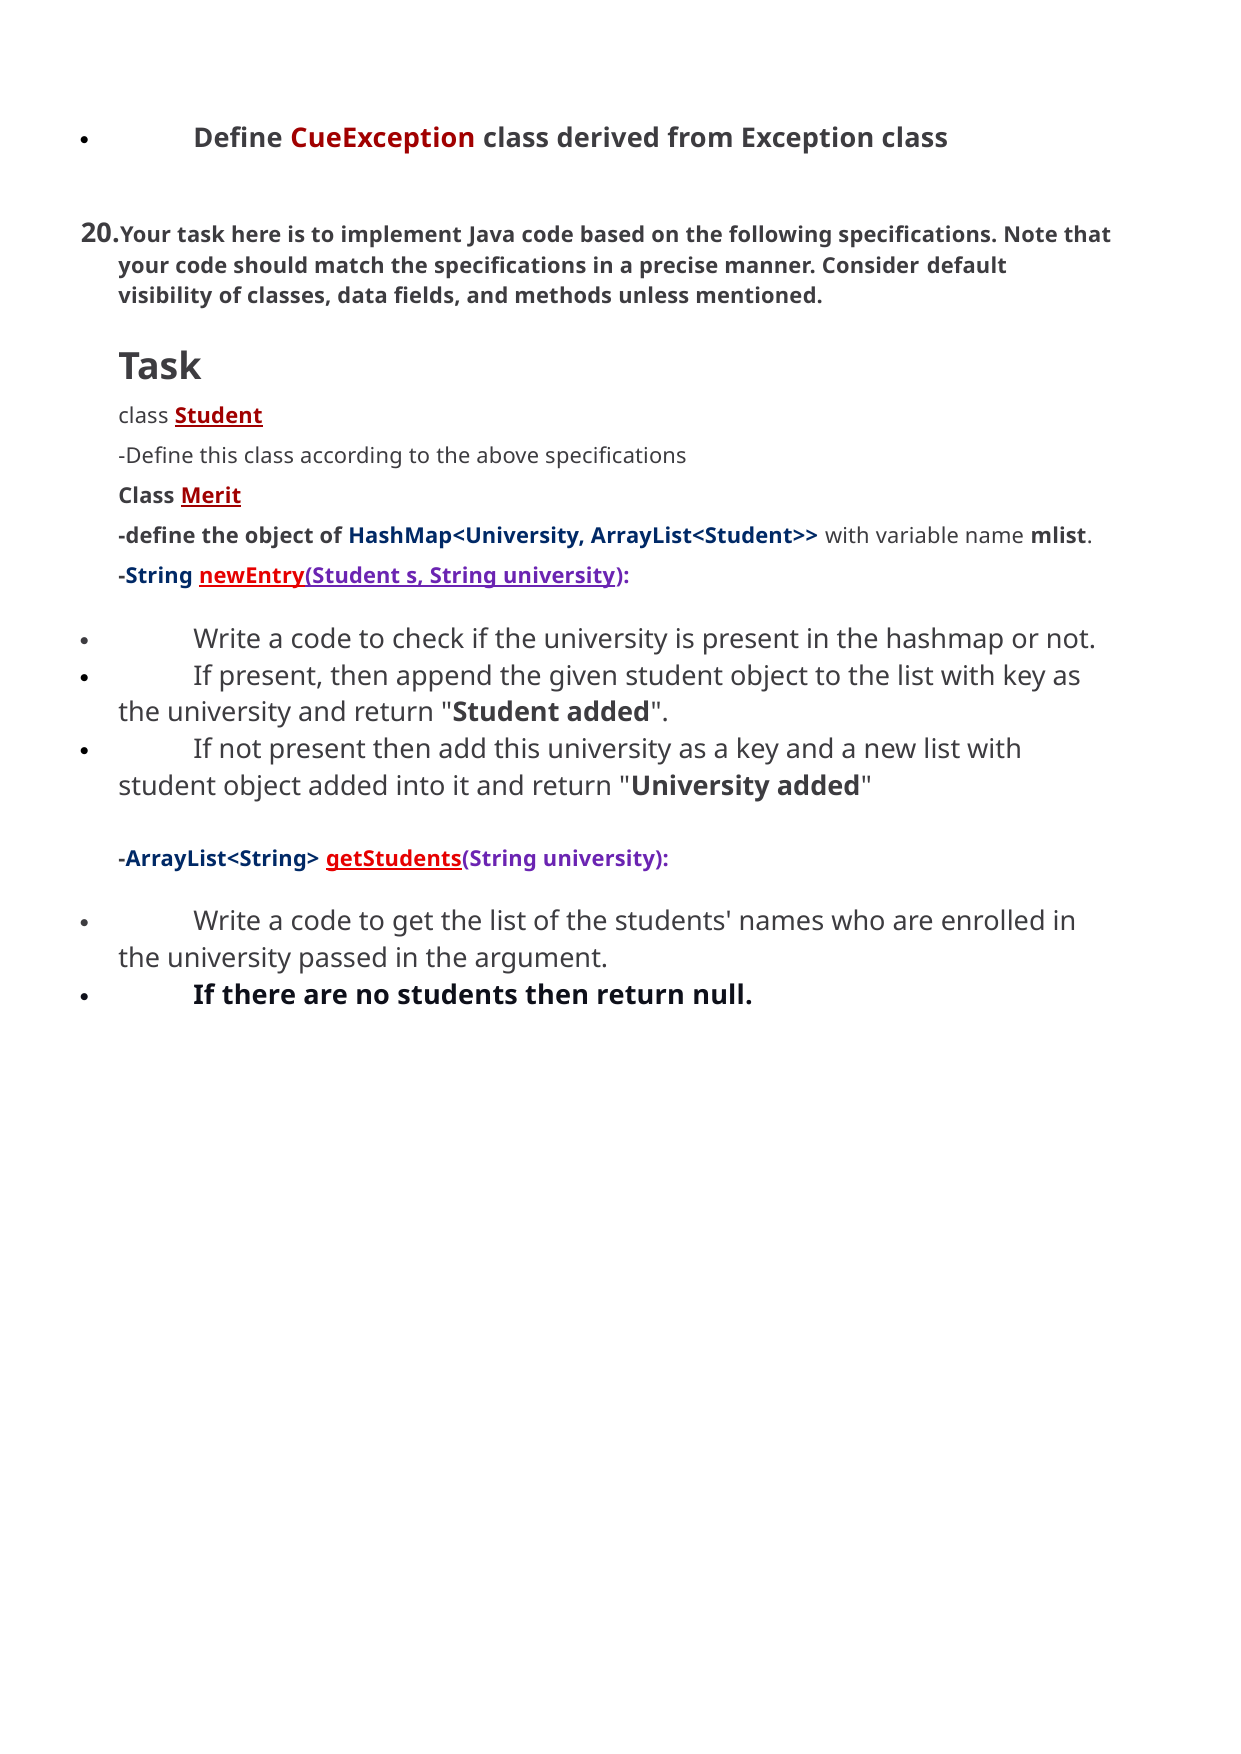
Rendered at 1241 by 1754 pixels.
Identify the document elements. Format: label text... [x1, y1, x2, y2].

list If not present then add this university as a key and a new list with student object added into it and return "University added" [81, 730, 1122, 803]
text 20.Your task here is to implement Java code based on the following specifications. Note that your code should match the specifications in a precise manner. Consider default visibility of classes, data fields, and methods unless mentioned. [81, 213, 1122, 310]
text -ArrayList<String> getStudents(String university): [118, 833, 1122, 873]
list Write a code to check if the university is present in the hashmap or not. [81, 619, 1122, 656]
text -Define this class according to the above specifications [118, 430, 1122, 470]
list If there are no students then return null. [81, 976, 1122, 1012]
list Write a code to get the list of the students' names who are enrolled in the university passed in the argument. [81, 902, 1122, 976]
text class Student [118, 390, 1122, 430]
text -define the object of HashMap<University, ArrayList<Student>> with variable name mlist. [118, 510, 1122, 550]
text Class Merit [118, 470, 1122, 510]
text -String newEntry(Student s, String university): [118, 550, 1122, 590]
subtitle Task [118, 339, 1122, 390]
list Define CueException class derived from Exception class [81, 118, 1122, 155]
list If present, then append the given student object to the list with key as the university and return "Student added". [81, 656, 1122, 730]
